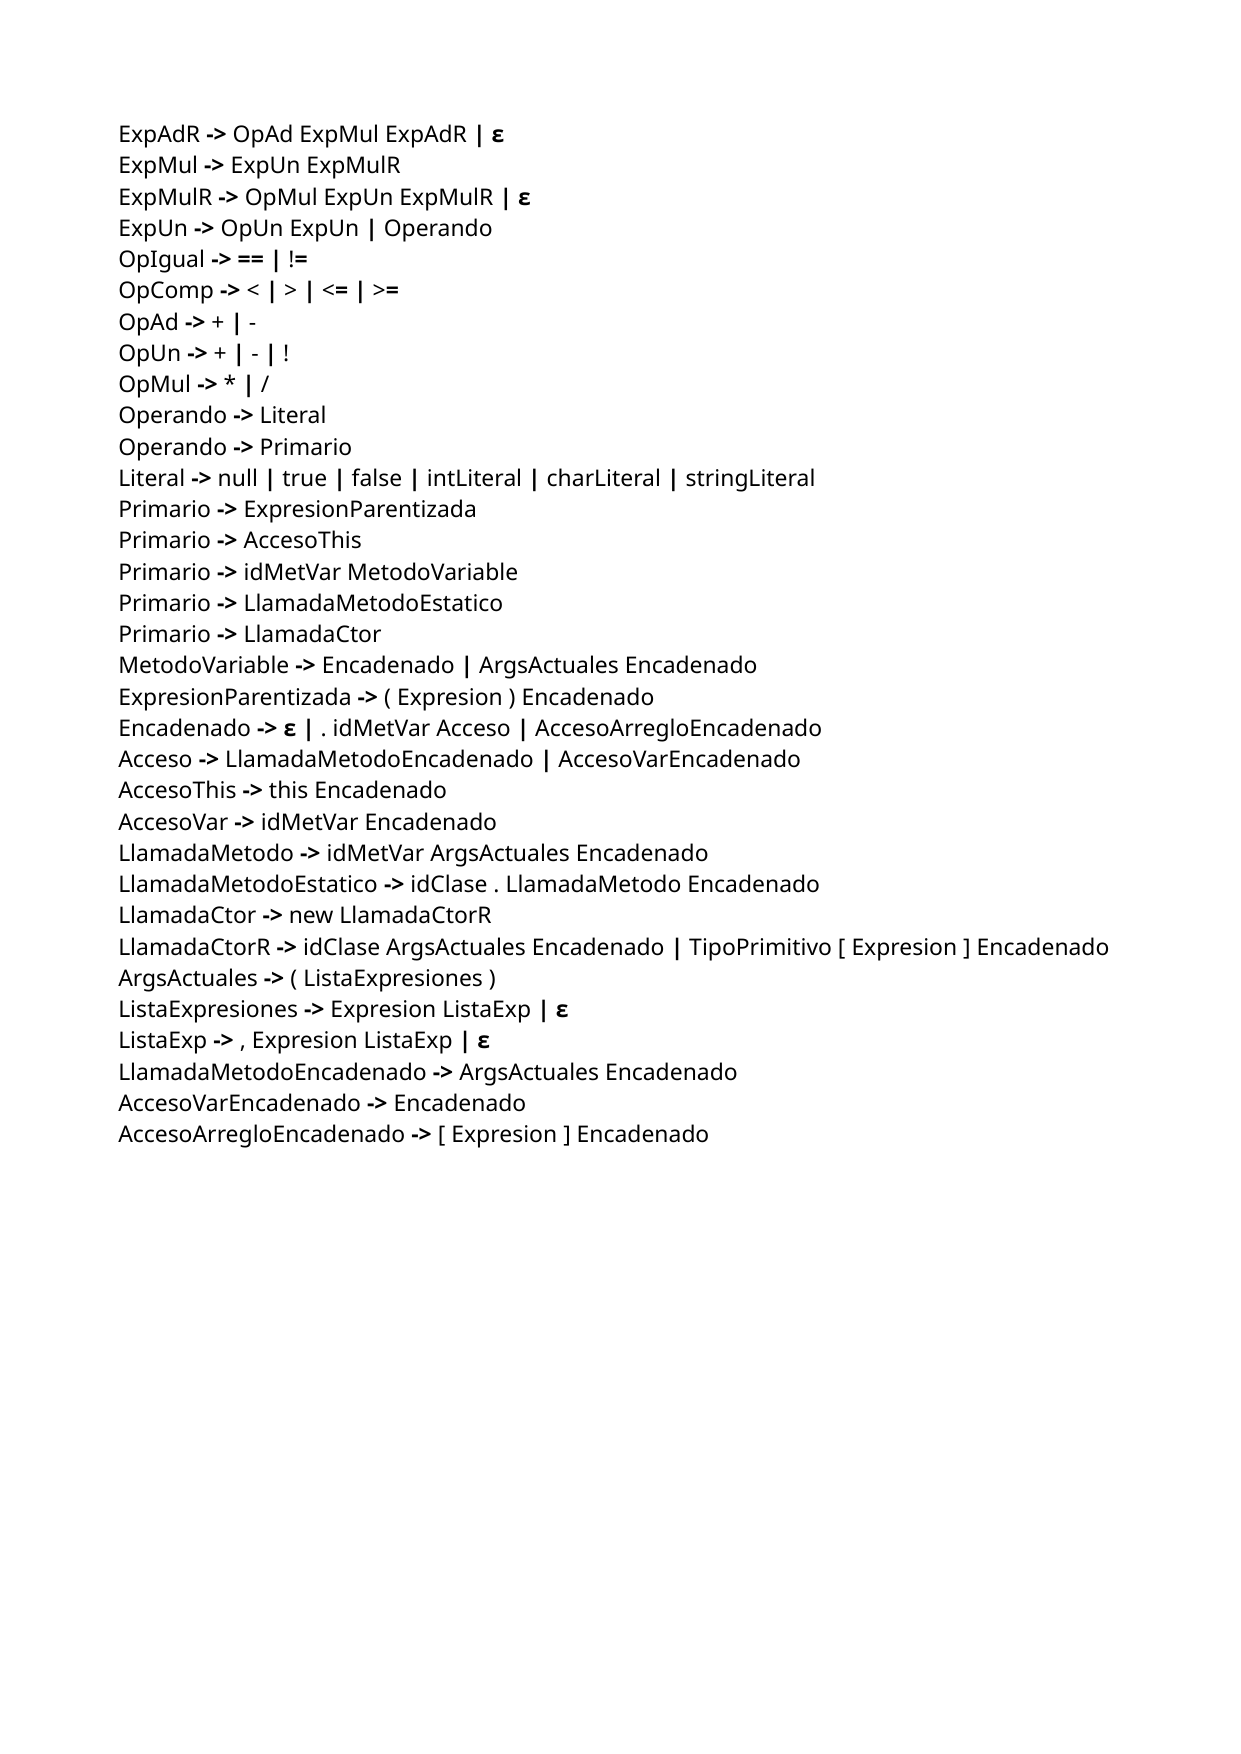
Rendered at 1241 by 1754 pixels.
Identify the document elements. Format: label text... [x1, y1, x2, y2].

text Primario -> LlamadaMetodoEstatico [118, 587, 1122, 618]
text OpAd -> + | - [118, 306, 1122, 337]
text ListaExp -> , Expresion ListaExp | ε [118, 1024, 1122, 1056]
text OpMul -> * | / [118, 368, 1122, 399]
text LlamadaMetodoEncadenado -> ArgsActuales Encadenado [118, 1056, 1122, 1087]
text LlamadaMetodoEstatico -> idClase . LlamadaMetodo Encadenado [118, 868, 1122, 899]
text AccesoVarEncadenado -> Encadenado [118, 1087, 1122, 1118]
text LlamadaCtorR -> idClase ArgsActuales Encadenado | TipoPrimitivo [ Expresion ] Encadenado [118, 931, 1122, 962]
text LlamadaCtor -> new LlamadaCtorR [118, 899, 1122, 931]
text OpUn -> + | - | ! [118, 337, 1122, 368]
text Literal -> null | true | false | intLiteral | charLiteral | stringLiteral [118, 462, 1122, 493]
text Primario -> idMetVar MetodoVariable [118, 556, 1122, 587]
text Primario -> LlamadaCtor [118, 618, 1122, 649]
text ExpUn -> OpUn ExpUn | Operando [118, 212, 1122, 243]
text MetodoVariable -> Encadenado | ArgsActuales Encadenado [118, 649, 1122, 681]
text Primario -> ExpresionParentizada [118, 493, 1122, 524]
text ExpAdR -> OpAd ExpMul ExpAdR | ε [118, 118, 1122, 149]
text ExpresionParentizada -> ( Expresion ) Encadenado [118, 681, 1122, 712]
text Operando -> Literal [118, 399, 1122, 431]
text Encadenado -> ε | . idMetVar Acceso | AccesoArregloEncadenado [118, 712, 1122, 743]
text ArgsActuales -> ( ListaExpresiones ) [118, 962, 1122, 993]
text AccesoArregloEncadenado -> [ Expresion ] Encadenado [118, 1118, 1122, 1149]
text AccesoVar -> idMetVar Encadenado [118, 806, 1122, 837]
text Primario -> AccesoThis [118, 524, 1122, 556]
text OpIgual -> == | != [118, 243, 1122, 274]
text Acceso -> LlamadaMetodoEncadenado | AccesoVarEncadenado [118, 743, 1122, 774]
text LlamadaMetodo -> idMetVar ArgsActuales Encadenado [118, 837, 1122, 868]
text OpComp -> < | > | <= | >= [118, 274, 1122, 306]
text ExpMul -> ExpUn ExpMulR [118, 149, 1122, 181]
text ListaExpresiones -> Expresion ListaExp | ε [118, 993, 1122, 1024]
text ExpMulR -> OpMul ExpUn ExpMulR | ε [118, 181, 1122, 212]
text AccesoThis -> this Encadenado [118, 774, 1122, 806]
text Operando -> Primario [118, 431, 1122, 462]
